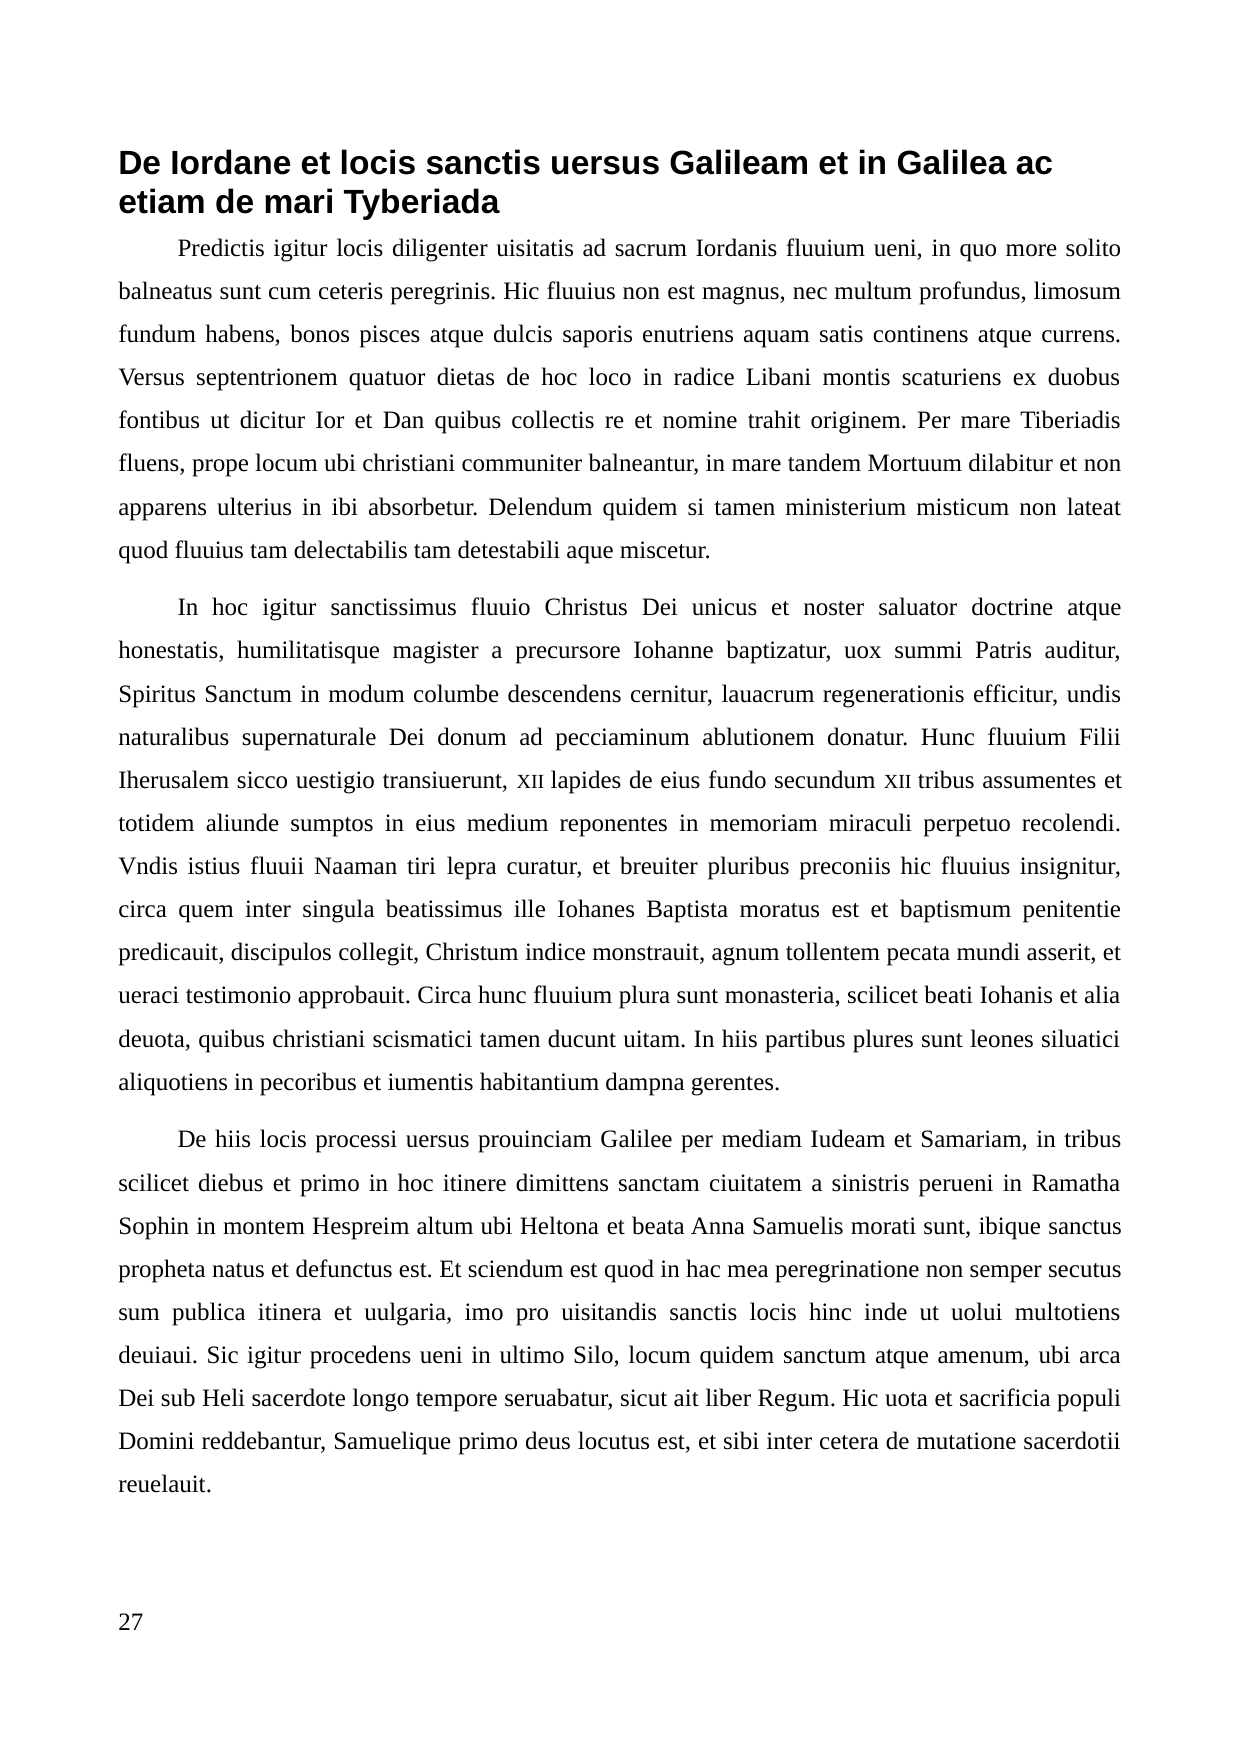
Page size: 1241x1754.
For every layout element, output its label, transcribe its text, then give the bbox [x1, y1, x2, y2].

text De Iordane et locis sanctis uersus Galileam et in Galilea ac etiam de mari Tyberiada [118, 143, 1122, 220]
text Predictis igitur locis diligenter uisitatis ad sacrum Iordanis fluuium ueni, in quo more solito balneatus sunt cum ceteris peregrinis. Hic fluuius non est magnus, nec multum profundus, limosum fundum habens, bonos pisces atque dulcis saporis enutriens aquam satis continens atque currens. Versus septentrionem quatuor dietas de hoc loco in radice Libani montis scaturiens ex duobus fontibus ut dicitur Ior et Dan quibus collectis re et nomine trahit originem. Per mare Tiberiadis fluens, prope locum ubi christiani communiter balneantur, in mare tandem Mortuum dilabitur et non apparens ulterius in ibi absorbetur. Delendum quidem si tamen ministerium misticum non lateat quod fluuius tam delectabilis tam detestabili aque miscetur. [118, 233, 1122, 563]
text De hiis locis processi uersus prouinciam Galilee per mediam Iudeam et Samariam, in tribus scilicet diebus et primo in hoc itinere dimittens sanctam ciuitatem a sinistris perueni in Ramatha Sophin in montem Hespreim altum ubi Heltona et beata Anna Samuelis morati sunt, ibique sanctus propheta natus et defunctus est. Et sciendum est quod in hac mea peregrinatione non semper secutus sum publica itinera et uulgaria, imo pro uisitandis sanctis locis hinc inde ut uolui multotiens deuiaui. Sic igitur procedens ueni in ultimo Silo, locum quidem sanctum atque amenum, ubi arca Dei sub Heli sacerdote longo tempore seruabatur, sicut ait liber Regum. Hic uota et sacrificia populi Domini reddebantur, Samuelique primo deus locutus est, et sibi inter cetera de mutatione sacerdotii reuelauit. [118, 1124, 1122, 1498]
text In hoc igitur sanctissimus fluuio Christus Dei unicus et noster saluator doctrine atque honestatis, humilitatisque magister a precursore Iohanne baptizatur, uox summi Patris auditur, Spiritus Sanctum in modum columbe descendens cernitur, lauacrum regenerationis efficitur, undis naturalibus supernaturale Dei donum ad pecciaminum ablutionem donatur. Hunc fluuium Filii Iherusalem sicco uestigio transiuerunt, xii lapides de eius fundo secundum xii tribus assumentes et totidem aliunde sumptos in eius medium reponentes in memoriam miraculi perpetuo recolendi. Vndis istius fluuii Naaman tiri lepra curatur, et breuiter pluribus preconiis hic fluuius insignitur, circa quem inter singula beatissimus ille Iohanes Baptista moratus est et baptismum penitentie predicauit, discipulos collegit, Christum indice monstrauit, agnum tollentem pecata mundi asserit, et ueraci testimonio approbauit. Circa hunc fluuium plura sunt monasteria, scilicet beati Iohanis et alia deuota, quibus christiani scismatici tamen ducunt uitam. In hiis partibus plures sunt leones siluatici aliquotiens in pecoribus et iumentis habitantium dampna gerentes. [118, 592, 1122, 1096]
